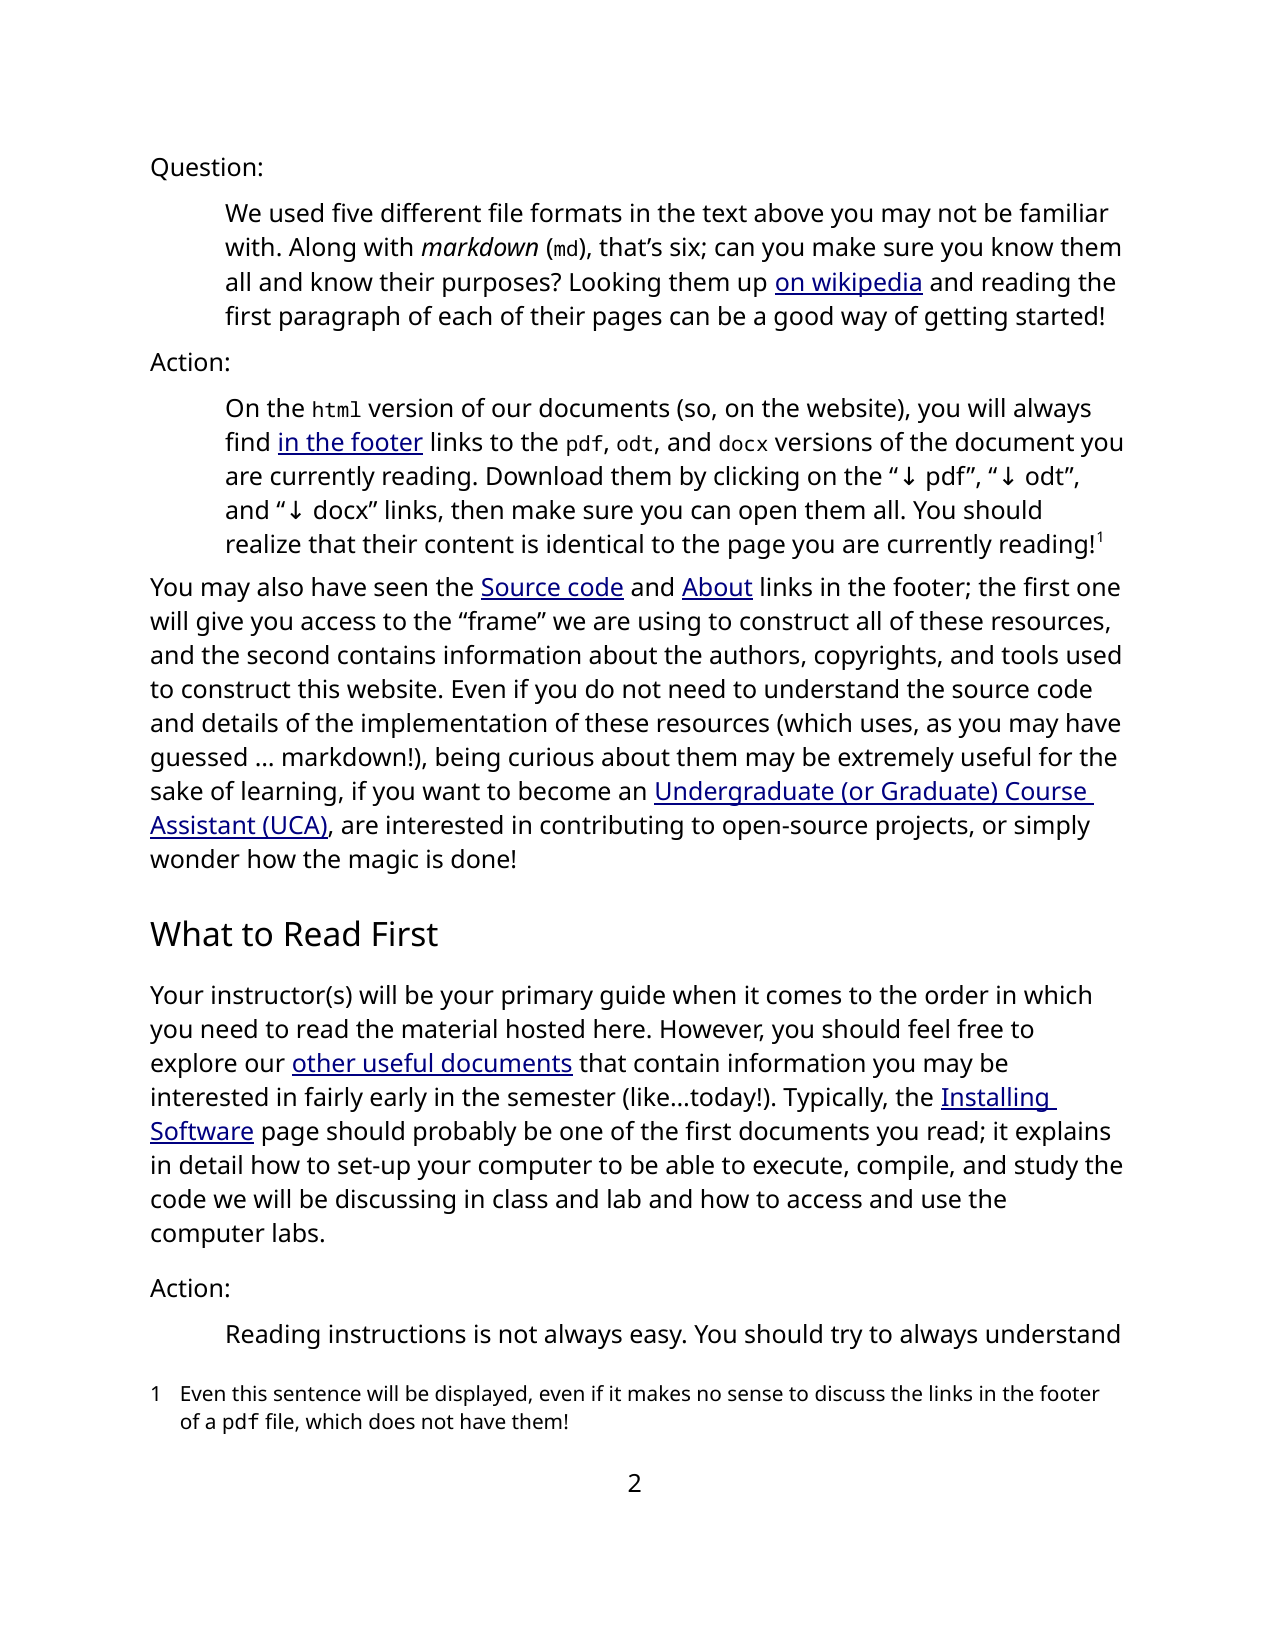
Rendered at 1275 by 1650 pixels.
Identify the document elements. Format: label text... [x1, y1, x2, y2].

text Question: [150, 150, 1125, 184]
text Action: [150, 1271, 1125, 1305]
text Action: [150, 344, 1125, 378]
text You may also have seen the Source code and About links in the footer; the first one will give you access to the “frame” we are using to construct all of these resources, and the second contains information about the authors, copyrights, and tools used to construct this website. Even if you do not need to understand the source code and details of the implementation of these resources (which uses, as you may have guessed … markdown!), being curious about them may be extremely useful for the sake of learning, if you want to become an Undergraduate (or Graduate) Course Assistant (UCA), are interested in contributing to open-source projects, or simply wonder how the magic is done! [150, 569, 1125, 876]
text Your instructor(s) will be your primary guide when it comes to the order in which you need to read the material hosted here. However, you should feel free to explore our other useful documents that contain information you may be interested in fairly early in the semester (like…today!). Typically, the Installing Software page should probably be one of the first documents you read; it explains in detail how to set-up your computer to be able to execute, compile, and study the code we will be discussing in class and lab and how to access and use the computer labs. [150, 977, 1125, 1250]
text On the html version of our documents (so, on the website), you will always find in the footer links to the pdf, odt, and docx versions of the document you are currently reading. Download them by clicking on the “↓ pdf”, “↓ odt”, and “↓ docx” links, then make sure you can open them all. You should realize that their content is identical to the page you are currently reading! [225, 390, 1125, 561]
text Reading instructions is not always easy. You should try to always understand [225, 1317, 1125, 1351]
text Even this sentence will be displayed, even if it makes no sense to discuss the links in the footer of a pdf file, which does not have them! [150, 1379, 1125, 1436]
subtitle What to Read First [150, 910, 1125, 956]
text We used five different file formats in the text above you may not be familiar with. Along with markdown (md), that’s six; can you make sure you know them all and know their purposes? Looking them up on wikipedia and reading the first paragraph of each of their pages can be a good way of getting started! [225, 196, 1125, 332]
